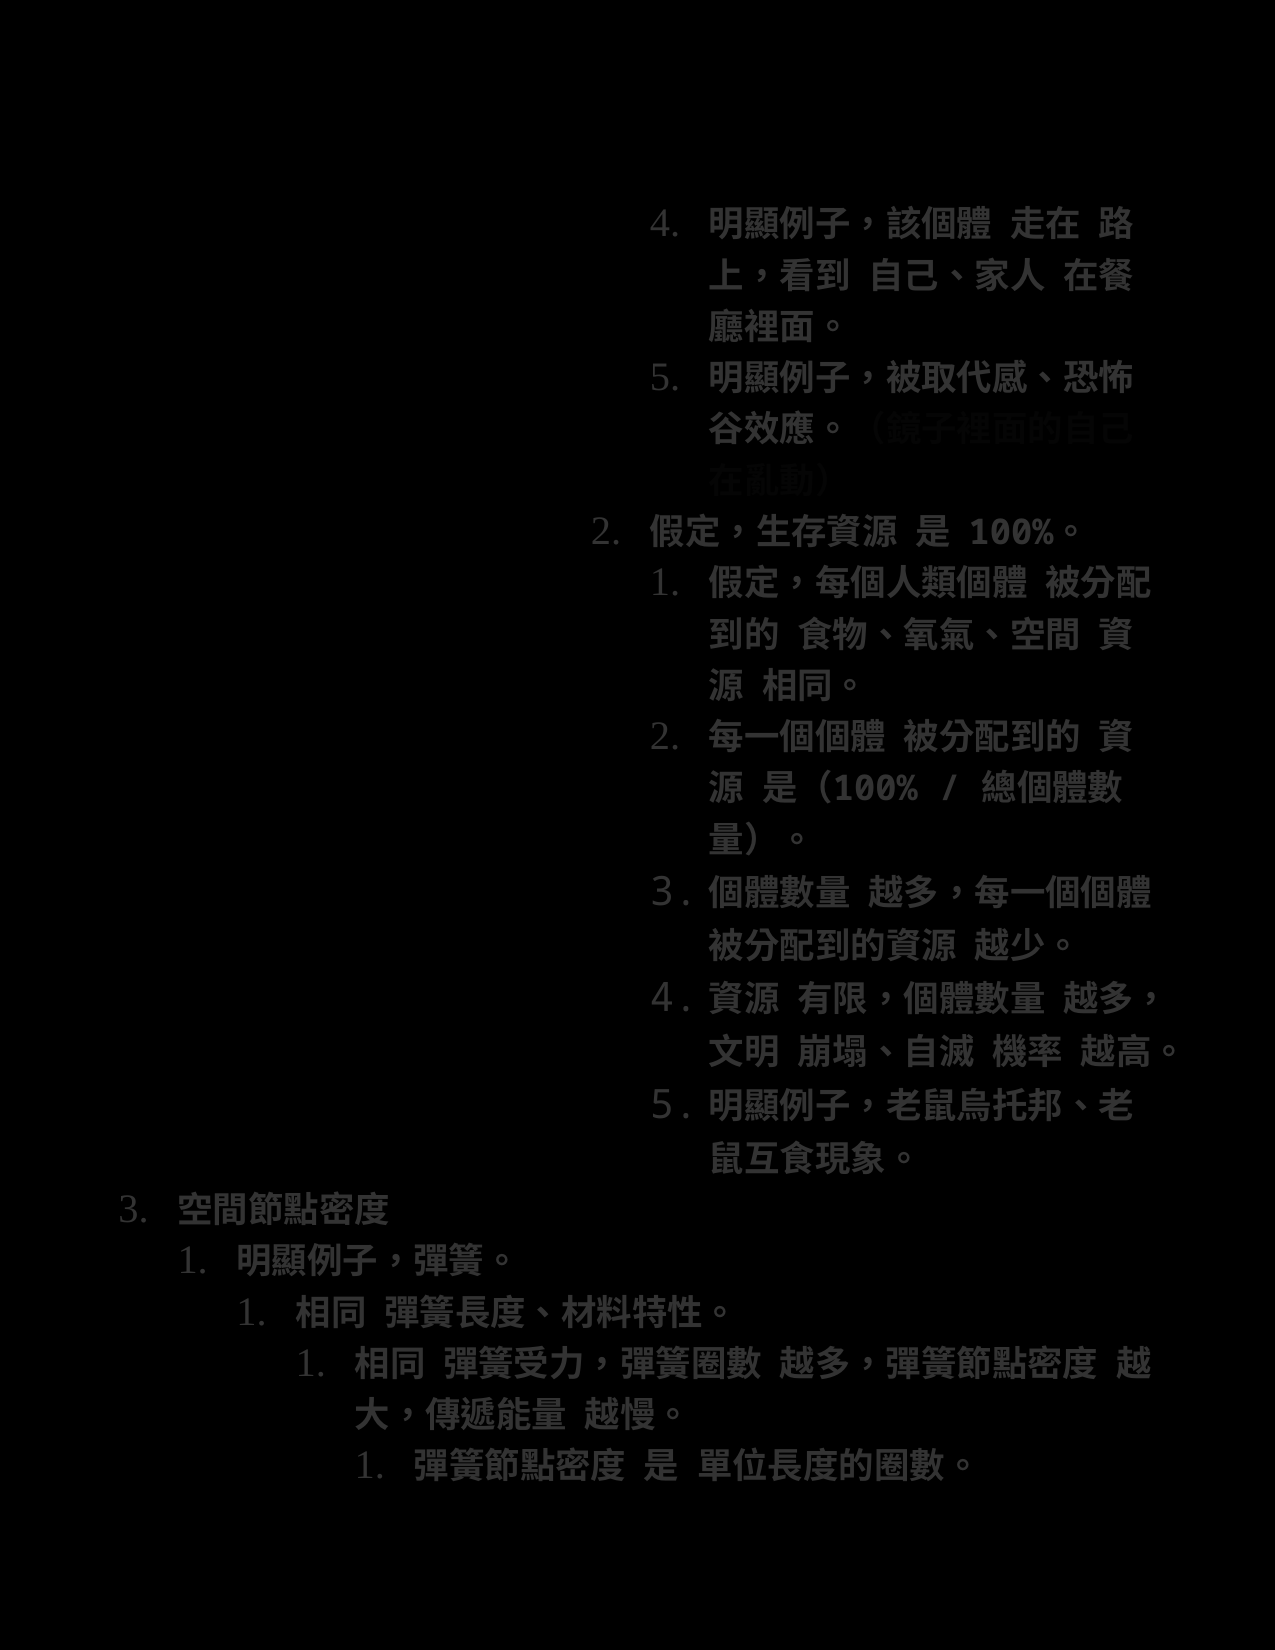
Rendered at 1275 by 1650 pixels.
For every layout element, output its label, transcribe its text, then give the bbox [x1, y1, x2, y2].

list 個體數量 越多，每一個個體 被分配到的資源 越少。 [649, 862, 1157, 969]
list 彈簧節點密度 是 單位長度的圈數。 [354, 1438, 1157, 1489]
list 每一個個體 被分配到的 資源 是（100% / 總個體數量）。 [649, 708, 1157, 862]
list 相同 彈簧受力，彈簧圈數 越多，彈簧節點密度 越大，傳遞能量 越慢。 [295, 1335, 1157, 1438]
list 明顯例子，彈簧。 [177, 1233, 1157, 1284]
list 明顯例子，被取代感、恐怖谷效應。（鏡子裡面的自己在亂動） [649, 349, 1157, 503]
list 假定，生存資源 是 100%。 [591, 503, 1157, 555]
list 資源 有限，個體數量 越多，文明 崩塌、自滅 機率 越高。 [649, 969, 1157, 1075]
list 明顯例子，該個體 走在 路上，看到 自己、家人 在餐廳裡面。 [649, 196, 1157, 349]
list 空間節點密度 [118, 1181, 1157, 1233]
list 相同 彈簧長度、材料特性。 [236, 1284, 1157, 1335]
list 明顯例子，老鼠烏托邦、老鼠互食現象。 [649, 1075, 1157, 1181]
list 假定，每個人類個體 被分配到的 食物、氧氣、空間 資源 相同。 [649, 555, 1157, 708]
